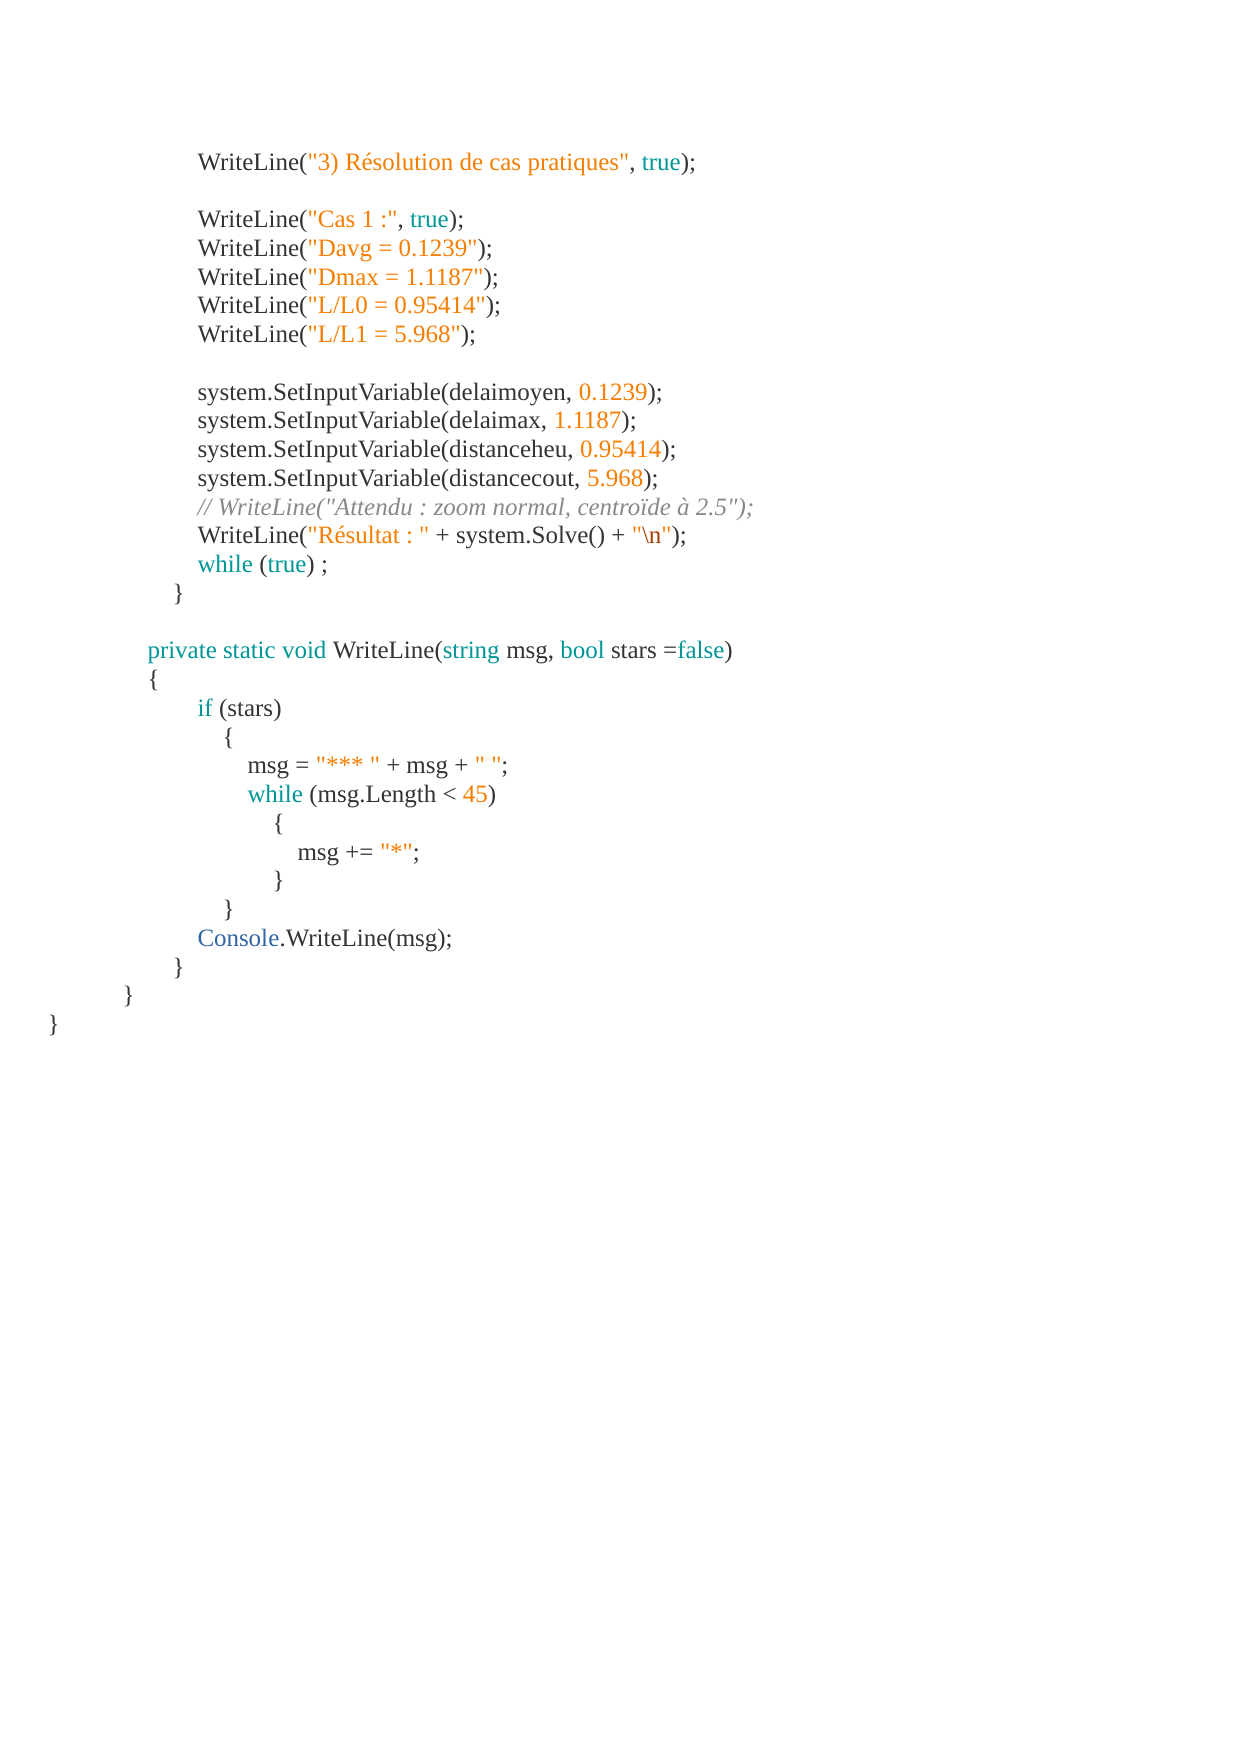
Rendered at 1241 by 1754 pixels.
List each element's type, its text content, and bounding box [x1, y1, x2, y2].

text WriteLine("3) Résolution de cas pratiques", true); WriteLine("Cas 1 :", true); WriteLine("Davg = 0.1239"); WriteLine("Dmax = 1.1187"); WriteLine("L/L0 = 0.95414"); WriteLine("L/L1 = 5.968"); system.SetInputVariable(delaimoyen, 0.1239); system.SetInputVariable(delaimax, 1.1187); system.SetInputVariable(distanceheu, 0.95414); system.SetInputVariable(distancecout, 5.968); // WriteLine("Attendu : zoom normal, centroïde à 2.5"); WriteLine("Résultat : " + system.Solve() + "\n"); while (true) ; } private static void WriteLine(string msg, bool stars =false) { if (stars) { msg = "*** " + msg + " "; while (msg.Length < 45) { msg += "*"; } } Console.WriteLine(msg); } } } [47, 118, 1122, 1067]
